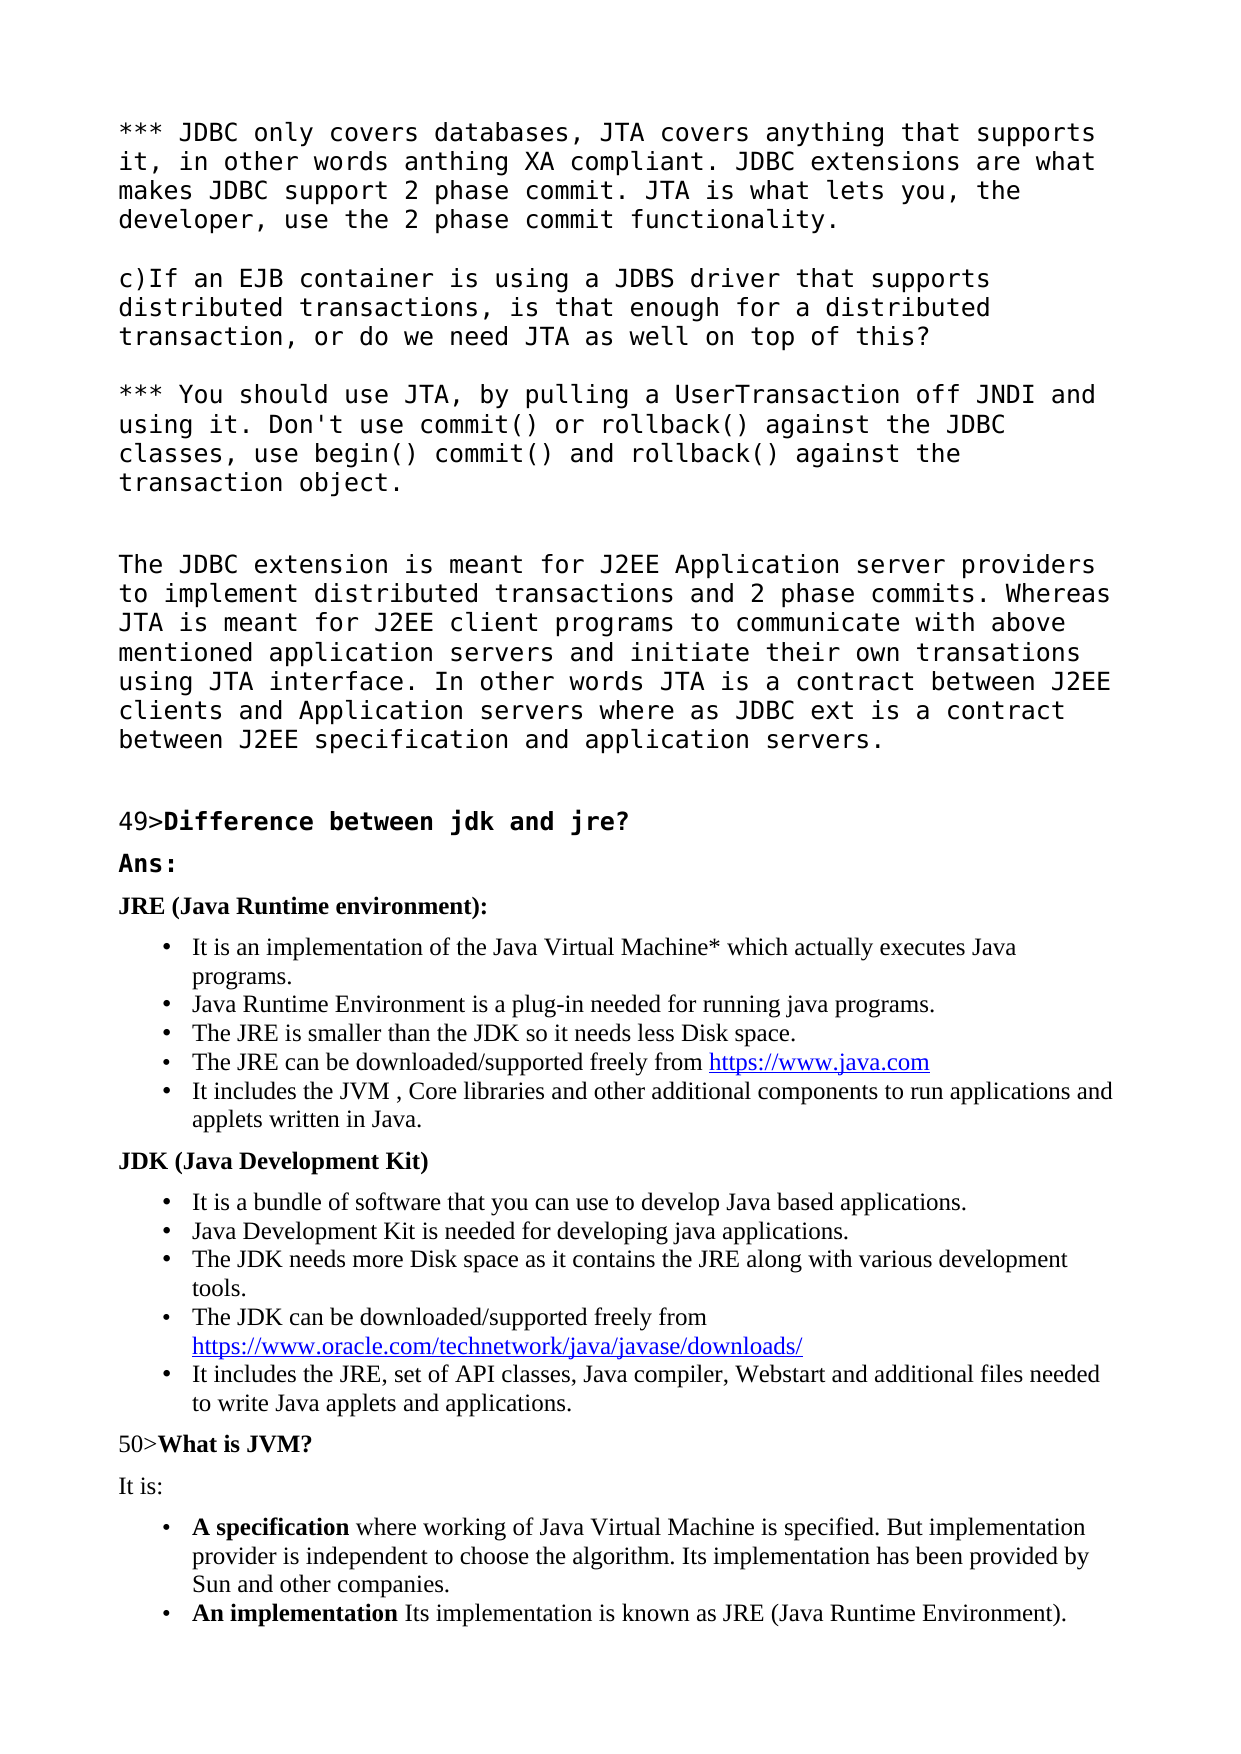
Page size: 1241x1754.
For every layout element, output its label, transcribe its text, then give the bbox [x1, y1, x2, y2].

list Java Runtime Environment is a plug-in needed for running java programs. [162, 989, 1122, 1018]
list The JDK needs more Disk space as it contains the JRE along with various development tools. [162, 1244, 1122, 1302]
list The JRE is smaller than the JDK so it needs less Disk space. [162, 1018, 1122, 1047]
text JRE (Java Runtime environment): [118, 891, 1122, 919]
list Java Development Kit is needed for developing java applications. [162, 1216, 1122, 1244]
text It is: [118, 1471, 1122, 1499]
text JDK (Java Development Kit) [118, 1146, 1122, 1174]
text 49>Difference between jdk and jre? [118, 807, 1122, 837]
text Ans: [118, 849, 1122, 878]
list It includes the JVM , Core libraries and other additional components to run applications and applets written in Java. [162, 1076, 1122, 1133]
text *** JDBC only covers databases, JTA covers anything that supports it, in other words anthing XA compliant. JDBC extensions are what makes JDBC support 2 phase commit. JTA is what lets you, the developer, use the 2 phase commit functionality. c)If an EJB container is using a JDBS driver that supports distributed transactions, is that enough for a distributed transaction, or do we need JTA as well on top of this? *** You should use JTA, by pulling a UserTransaction off JNDI and using it. Don't use commit() or rollback() against the JDBC classes, use begin() commit() and rollback() against the transaction object. [118, 118, 1122, 497]
list The JRE can be downloaded/supported freely from https://www.java.com [162, 1047, 1122, 1076]
list A specification where working of Java Virtual Machine is specified. But implementation provider is independent to choose the algorithm. Its implementation has been provided by Sun and other companies. [162, 1512, 1122, 1598]
text The JDBC extension is meant for J2EE Application server providers to implement distributed transactions and 2 phase commits. Whereas JTA is meant for J2EE client programs to communicate with above mentioned application servers and initiate their own transations using JTA interface. In other words JTA is a contract between J2EE clients and Application servers where as JDBC ext is a contract between J2EE specification and application servers. [118, 550, 1122, 754]
list It includes the JRE, set of API classes, Java compiler, Webstart and additional files needed to write Java applets and applications. [162, 1359, 1122, 1417]
text 50>What is JVM? [118, 1429, 1122, 1458]
list The JDK can be downloaded/supported freely from https://www.oracle.com/technetwork/java/javase/downloads/ [162, 1302, 1122, 1359]
list It is an implementation of the Java Virtual Machine* which actually executes Java programs. [162, 932, 1122, 989]
list An implementation Its implementation is known as JRE (Java Runtime Environment). [162, 1598, 1122, 1627]
list It is a bundle of software that you can use to develop Java based applications. [162, 1187, 1122, 1216]
